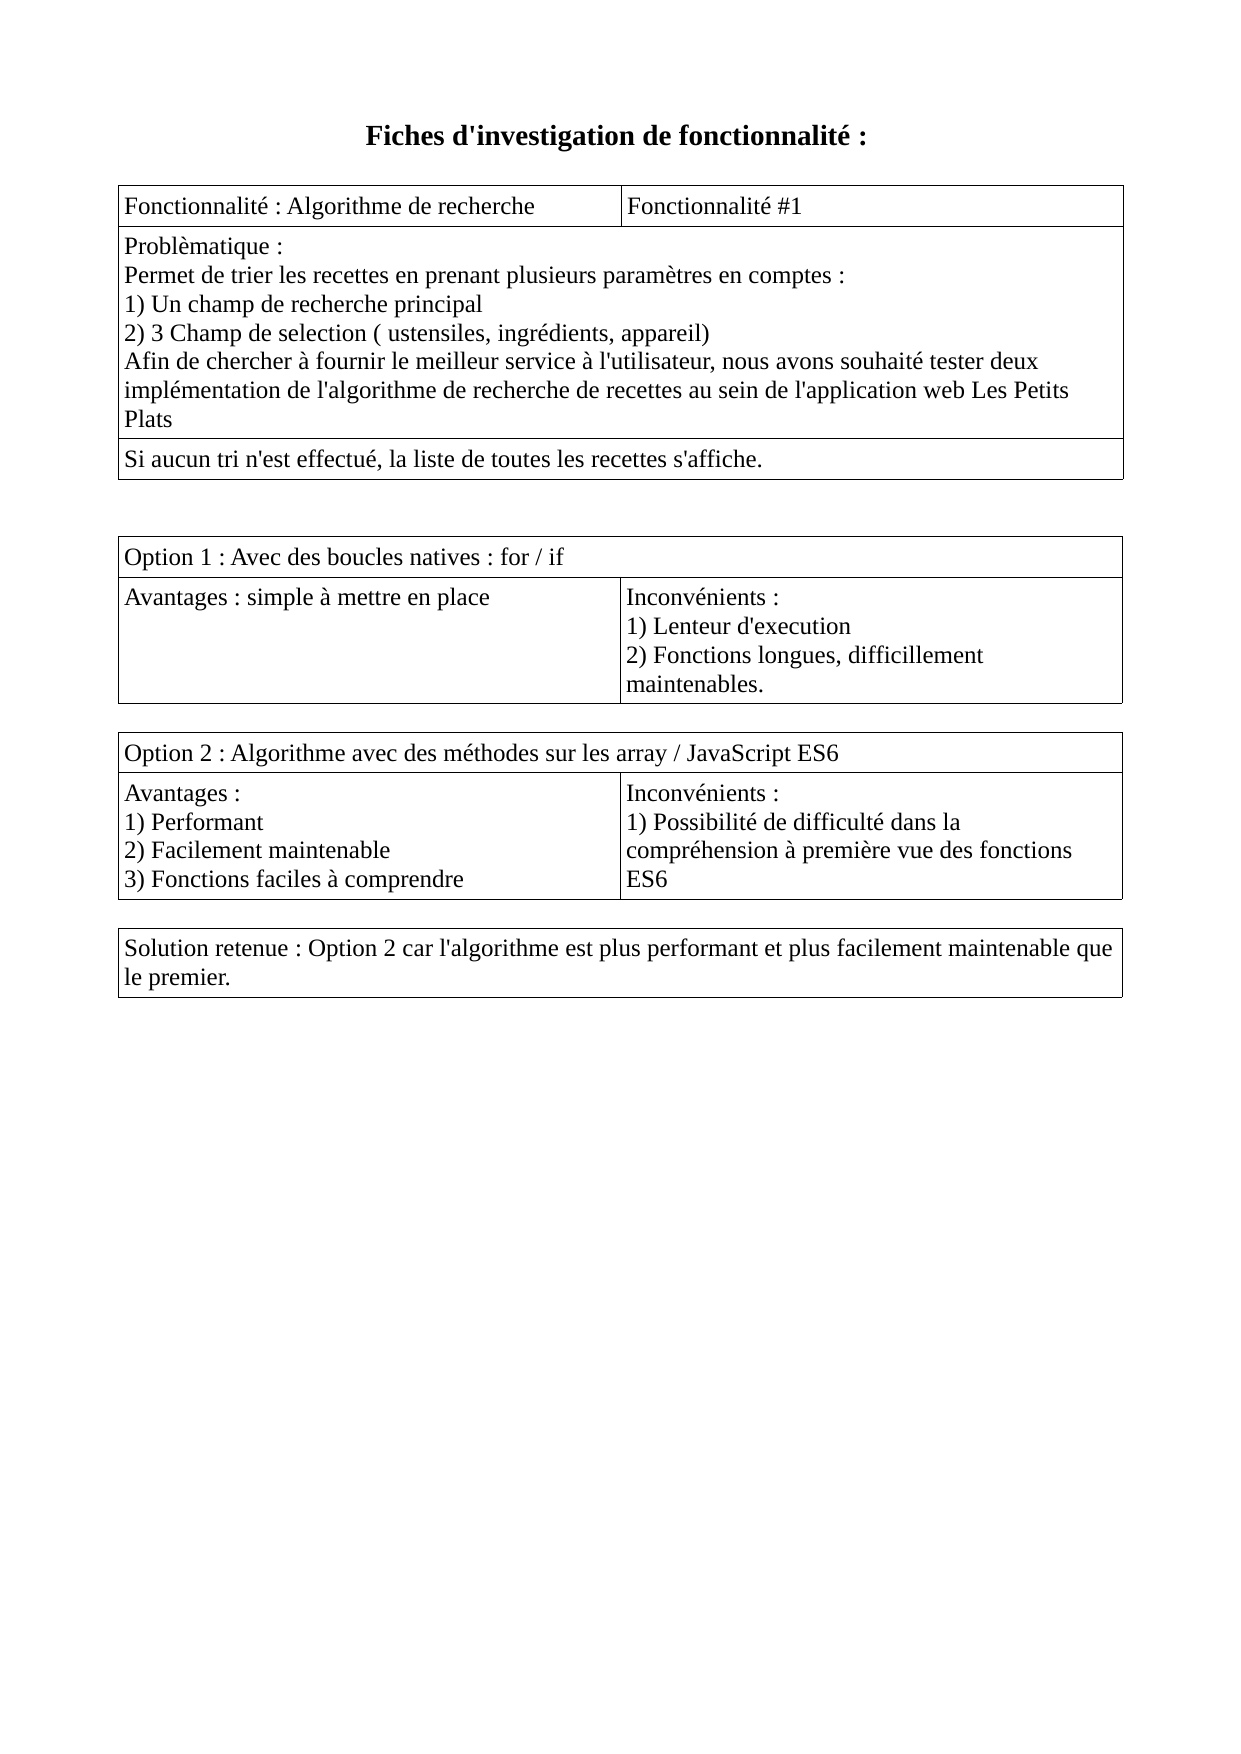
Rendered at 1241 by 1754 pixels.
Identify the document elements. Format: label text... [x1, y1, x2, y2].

table_cell Avantages : 1) Performant 2) Facilement maintenable 3) Fonctions faciles à comprendre [119, 773, 620, 899]
table_header Solution retenue : Option 2 car l'algorithme est plus performant et plus facilement maintenable que le premier. [119, 929, 1122, 997]
table_header Option 1 : Avec des boucles natives : for / if [119, 537, 1122, 577]
table_cell Inconvénients : 1) Lenteur d'execution 2) Fonctions longues, difficillement maintenables. [621, 578, 1122, 703]
text Fiches d'investigation de fonctionnalité : [118, 118, 1122, 152]
table_cell Problèmatique : Permet de trier les recettes en prenant plusieurs paramètres en comptes : 1) Un champ de recherche principal 2) 3 Champ de selection ( ustensiles, ingrédients, appareil) Afin de chercher à fournir le meilleur service à l'utilisateur, nous avons souhaité tester deux implémentation de l'algorithme de recherche de recettes au sein de l'application web Les Petits Plats [119, 227, 1123, 438]
table_cell Avantages : simple à mettre en place [119, 578, 620, 703]
table_header Option 2 : Algorithme avec des méthodes sur les array / JavaScript ES6 [119, 733, 1122, 772]
table_cell Inconvénients : 1) Possibilité de difficulté dans la compréhension à première vue des fonctions ES6 [621, 773, 1122, 899]
table_cell Si aucun tri n'est effectué, la liste de toutes les recettes s'affiche. [119, 439, 1123, 479]
table_header Fonctionnalité #1 [622, 186, 1123, 226]
table_header Fonctionnalité : Algorithme de recherche [119, 186, 621, 226]
